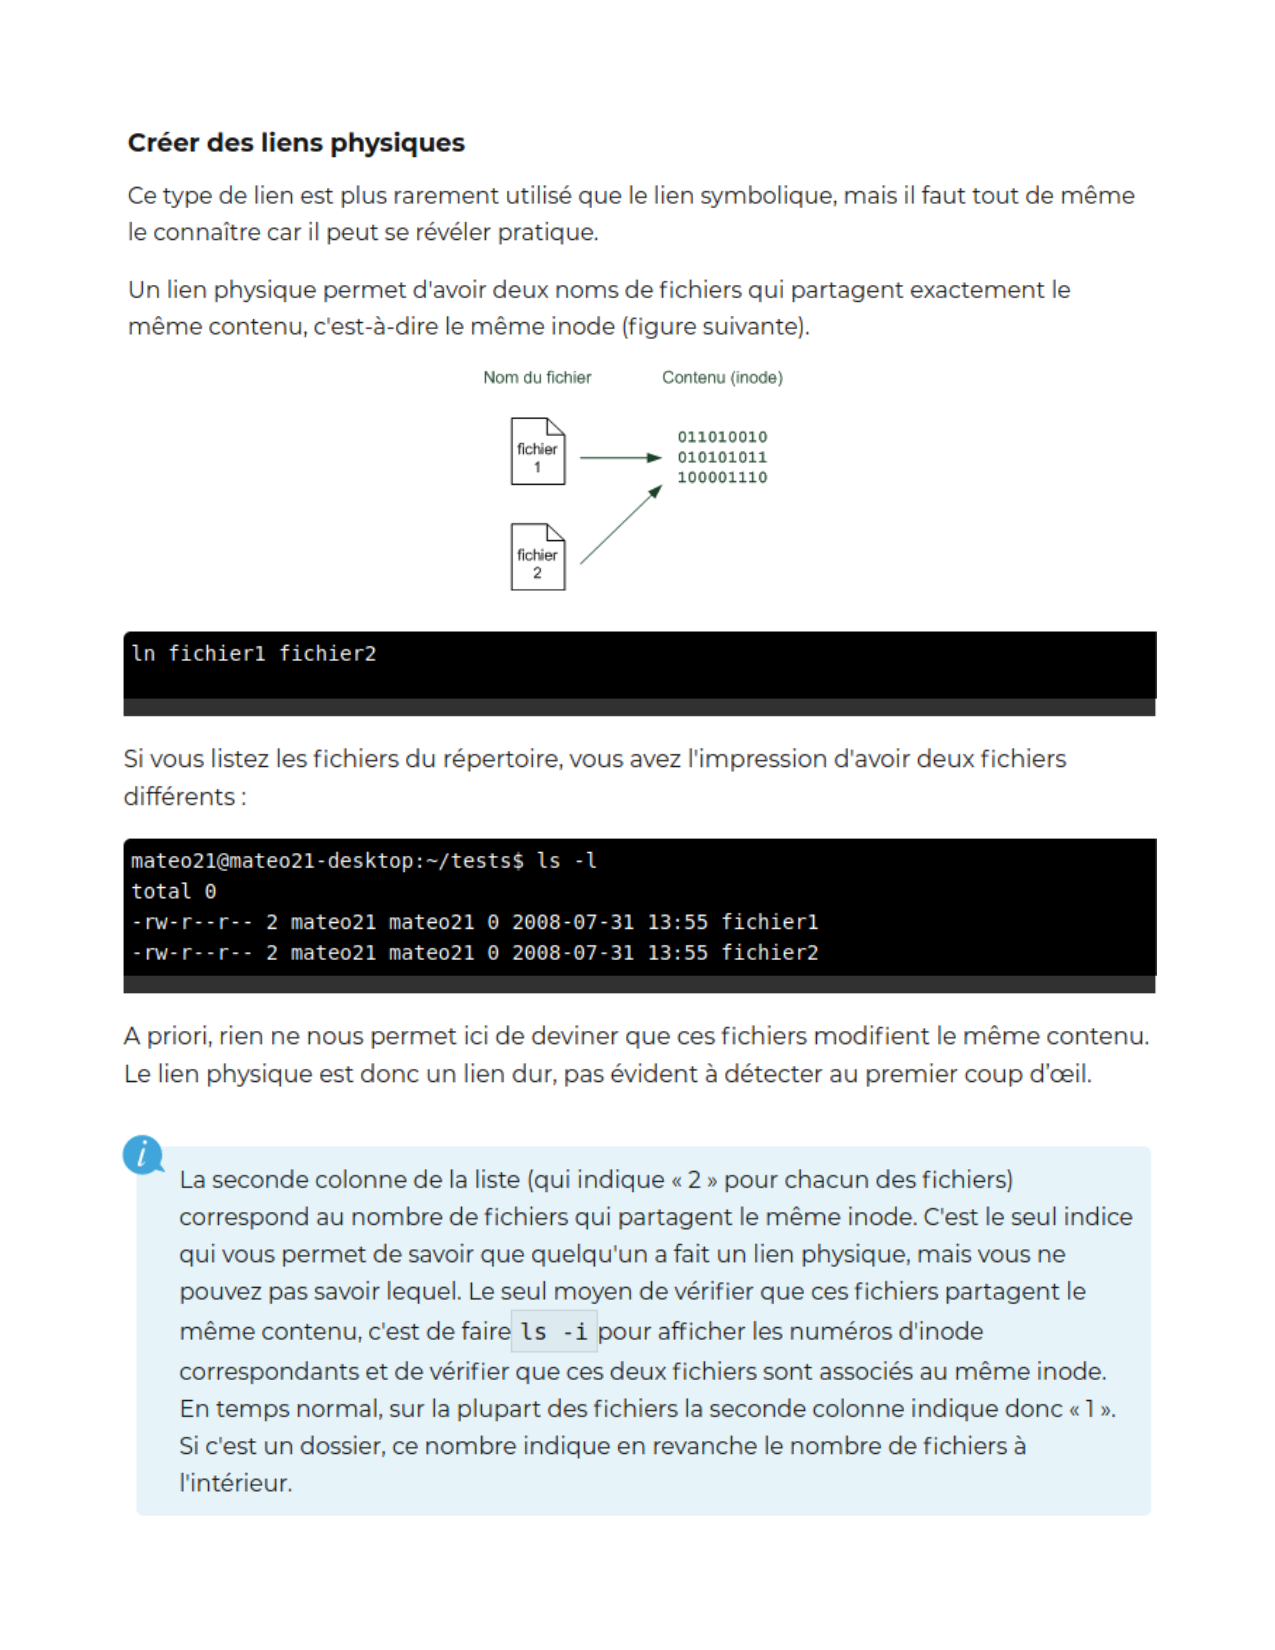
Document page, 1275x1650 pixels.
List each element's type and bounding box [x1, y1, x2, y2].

picture [118, 623, 1157, 1100]
picture [118, 118, 1157, 595]
picture [118, 1128, 1157, 1526]
